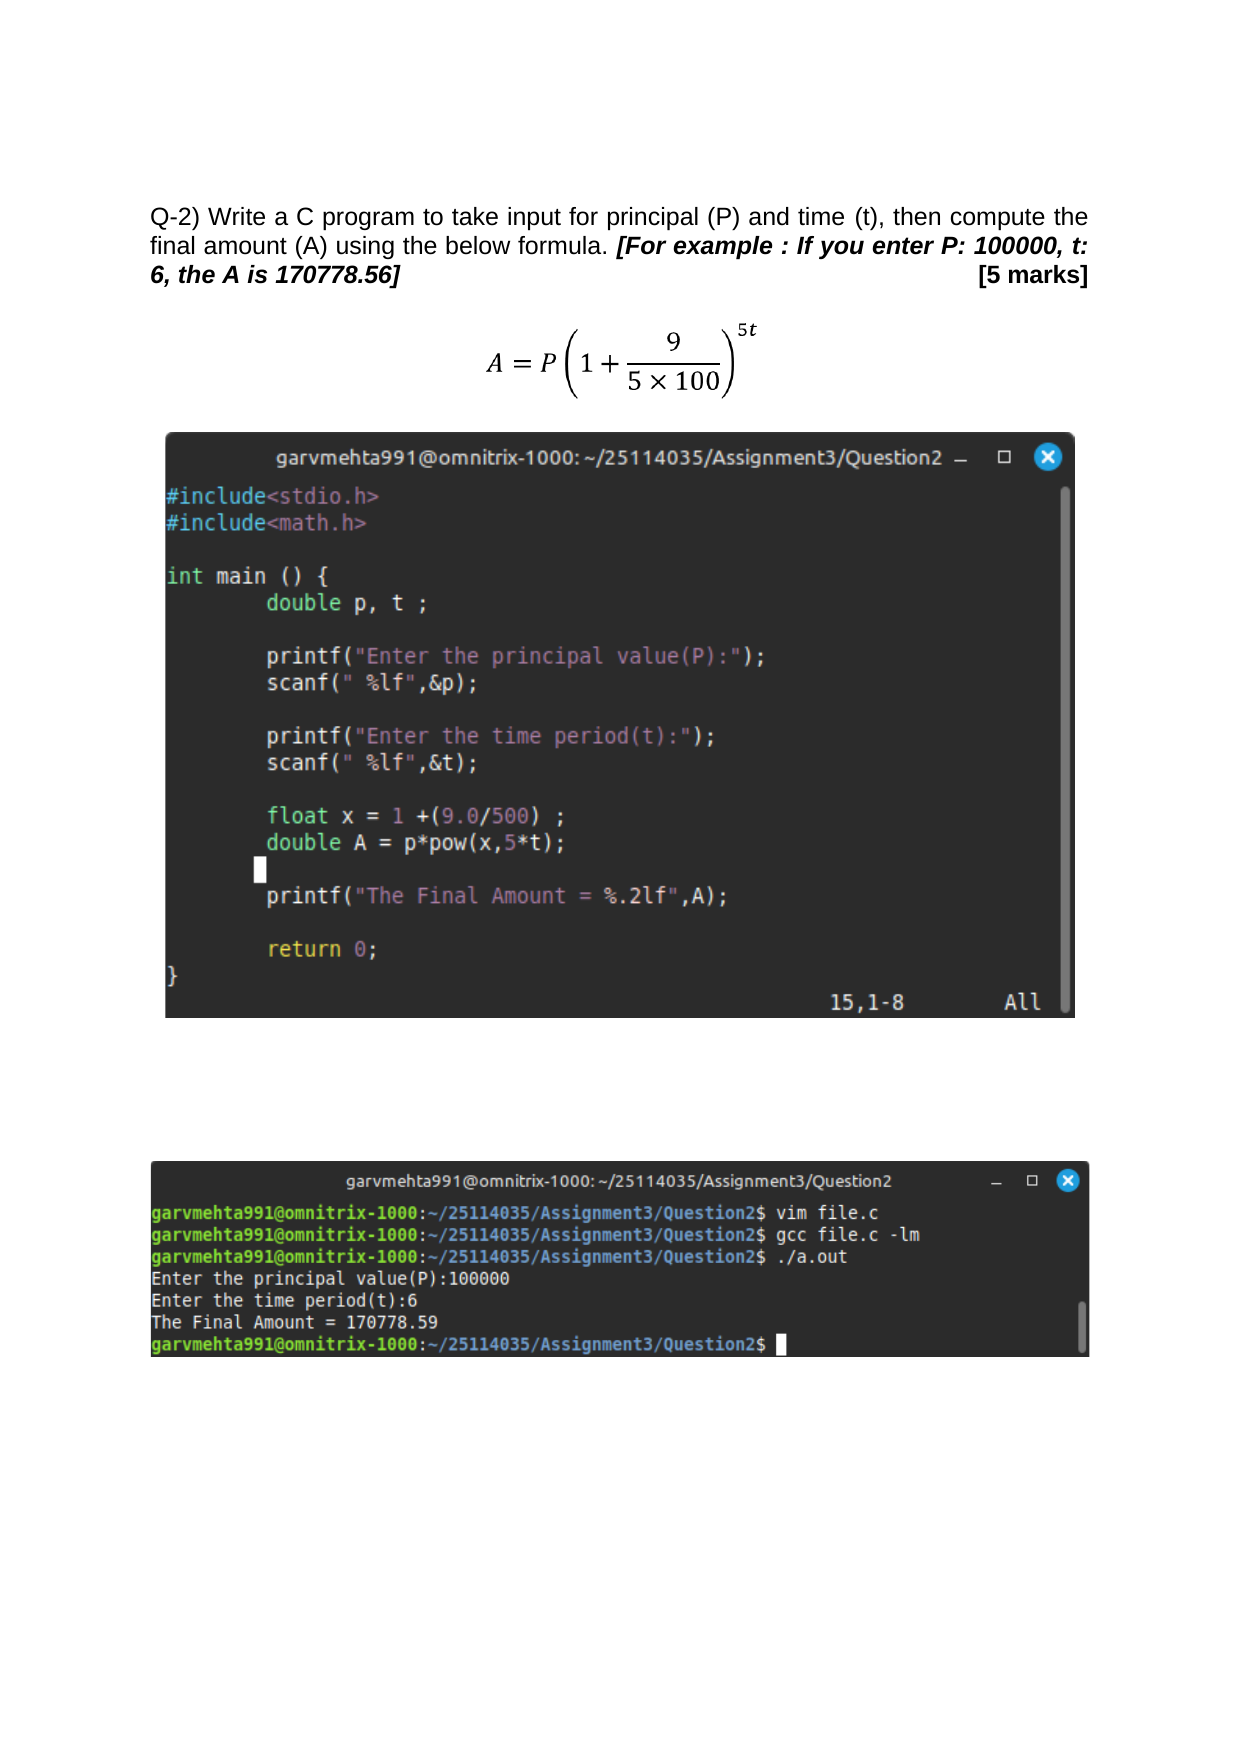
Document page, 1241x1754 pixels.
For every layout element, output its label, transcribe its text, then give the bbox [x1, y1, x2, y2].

picture [150, 1161, 1090, 1357]
picture [165, 432, 1075, 1018]
text Q-2) Write a C program to take input for principal (P) and time (t), then compute the final amount (A) using the below formula. [For example : If you enter P: 100000, t: 6, the A is 170778.56] [5 marks] [150, 202, 1088, 288]
picture [481, 318, 762, 399]
